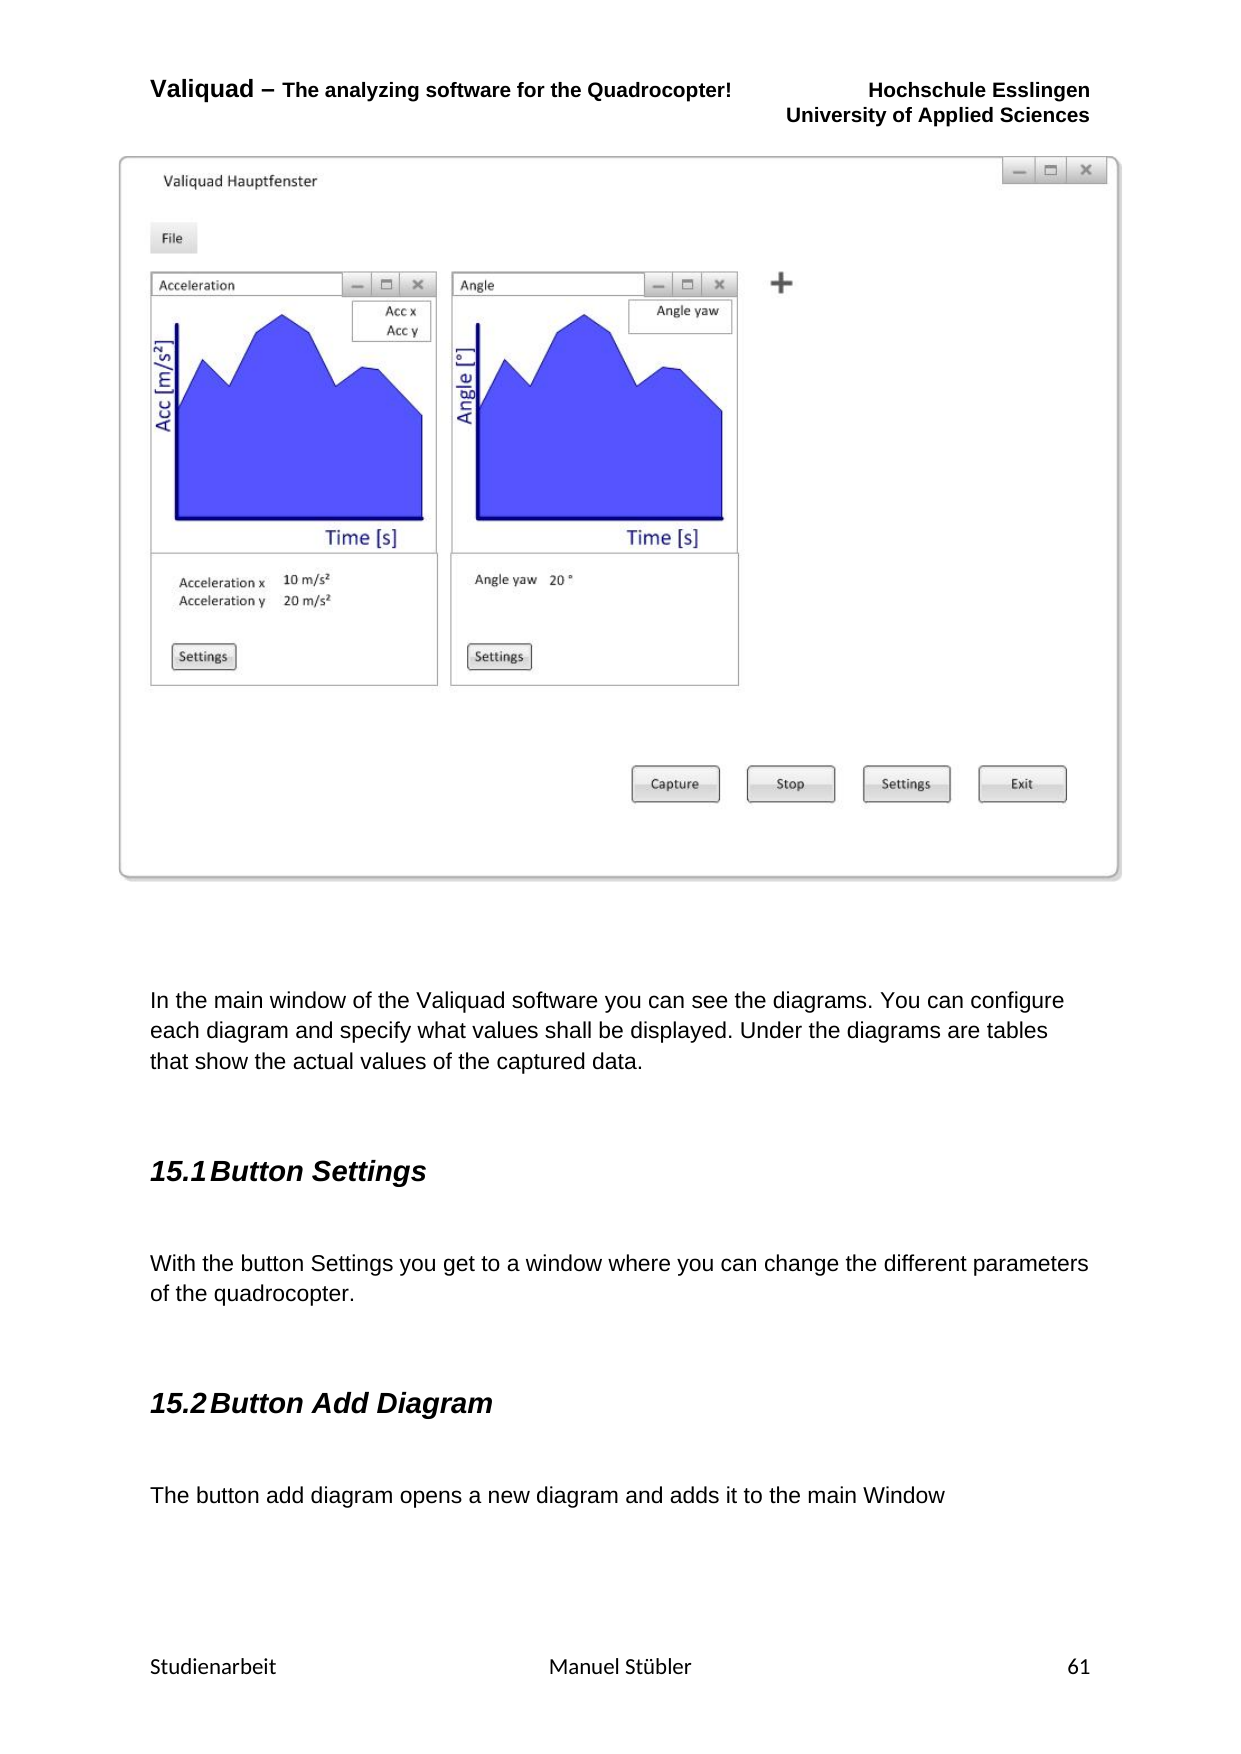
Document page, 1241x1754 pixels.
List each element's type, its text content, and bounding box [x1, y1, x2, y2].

picture [118, 156, 1123, 882]
text The button add diagram opens a new diagram and adds it to the main Window [150, 1482, 1090, 1508]
subtitle Button Settings [150, 1154, 1090, 1187]
text With the button Settings you get to a window where you can change the different parameters of the quadrocopter. [150, 1250, 1090, 1306]
subtitle Button Add Diagram [150, 1386, 1090, 1420]
text In the main window of the Valiquad software you can see the diagrams. You can configure each diagram and specify what values shall be displayed. Under the diagrams are tables that show the actual values of the captured data. [150, 987, 1090, 1074]
